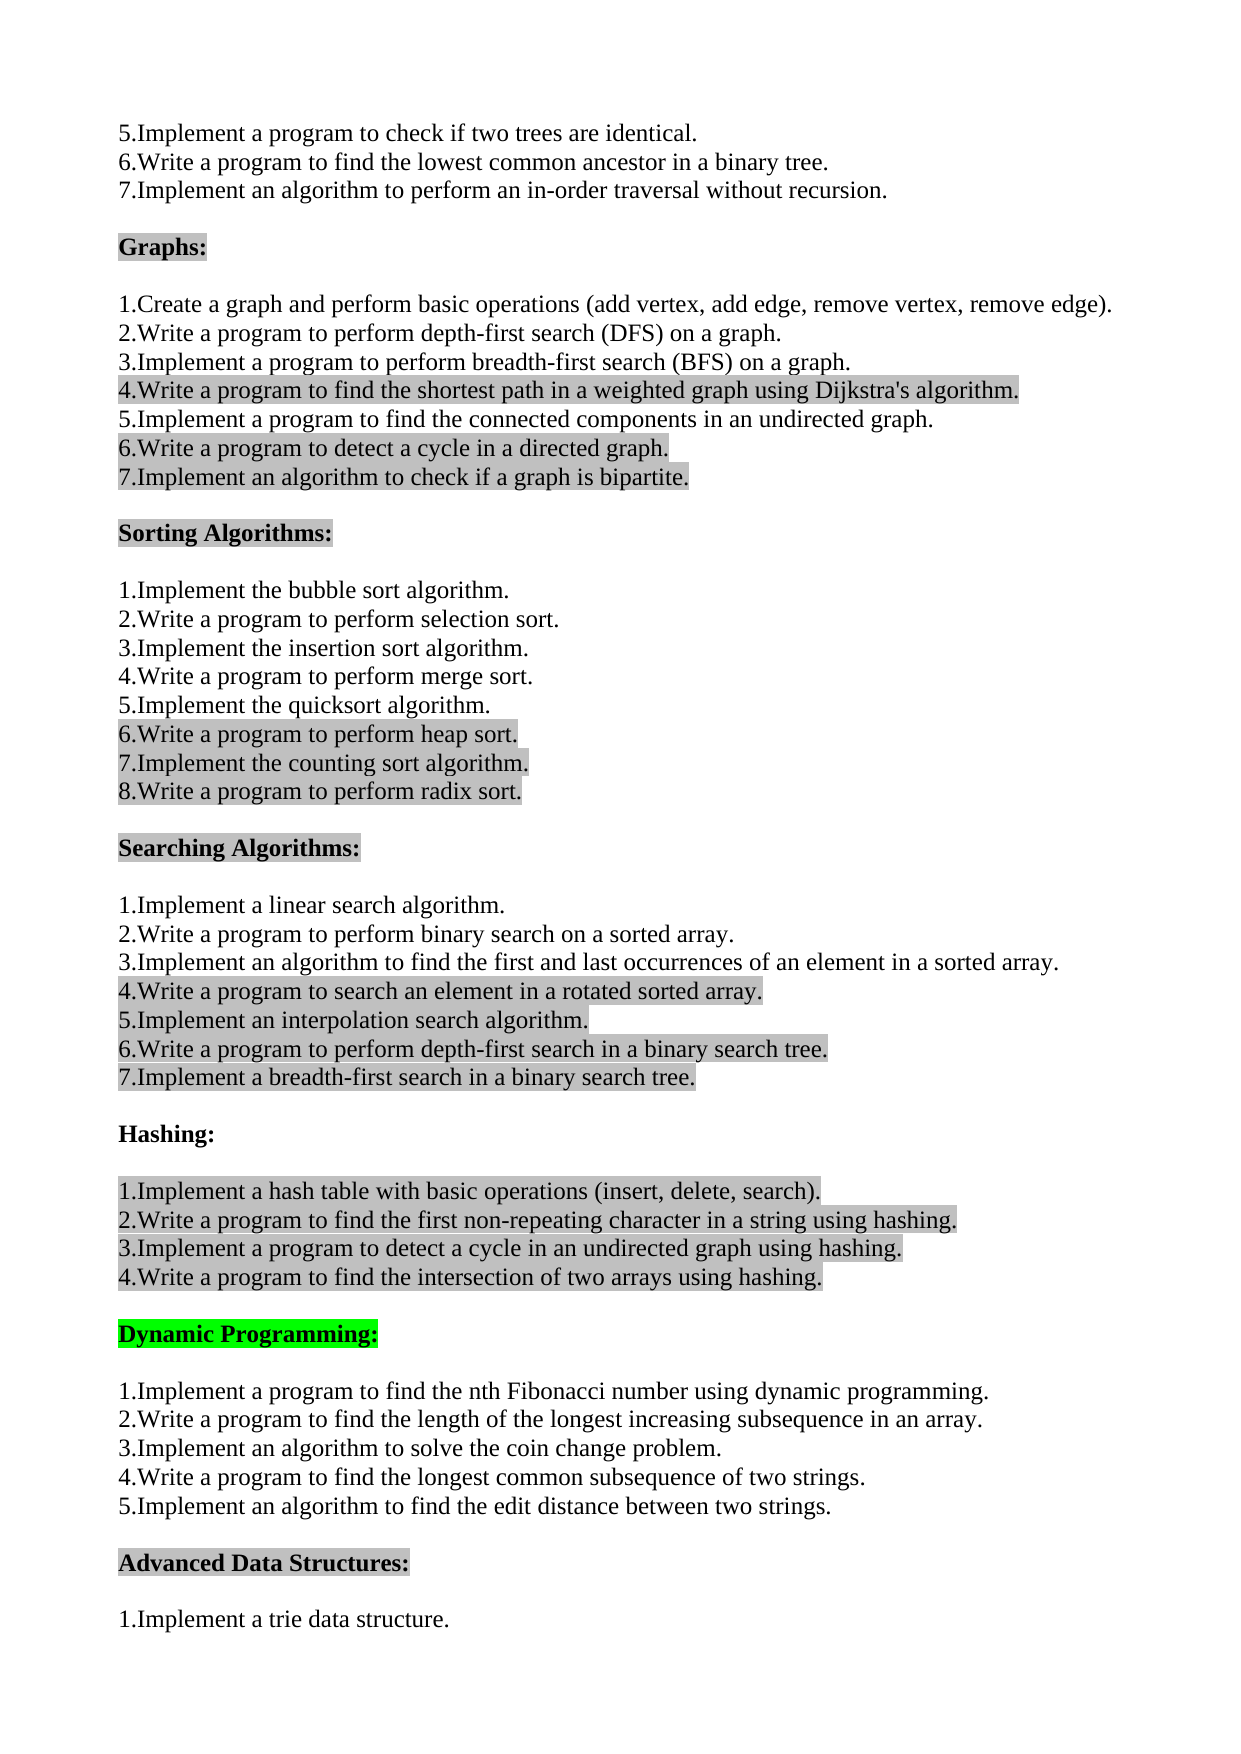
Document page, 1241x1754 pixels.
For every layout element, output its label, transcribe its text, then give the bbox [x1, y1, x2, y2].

text 5.Implement a program to find the connected components in an undirected graph. [118, 404, 1122, 433]
text 5.Implement the quicksort algorithm. [118, 690, 1122, 719]
text 4.Write a program to find the intersection of two arrays using hashing. [118, 1262, 1122, 1291]
text 7.Implement a breadth-first search in a binary search tree. [118, 1062, 1122, 1091]
text 5.Implement an interpolation search algorithm. [118, 1005, 1122, 1034]
text 8.Write a program to perform radix sort. [118, 776, 1122, 805]
text 6.Write a program to find the lowest common ancestor in a binary tree. [118, 147, 1122, 176]
text 2.Write a program to perform selection sort. [118, 604, 1122, 633]
text 6.Write a program to perform heap sort. [118, 719, 1122, 748]
text 3.Implement an algorithm to find the first and last occurrences of an element in a sorted array. [118, 947, 1122, 976]
text Searching Algorithms: [118, 833, 1122, 862]
text 3.Implement an algorithm to solve the coin change problem. [118, 1433, 1122, 1462]
text 3.Implement the insertion sort algorithm. [118, 633, 1122, 661]
text Graphs: [118, 232, 1122, 261]
text 5.Implement an algorithm to find the edit distance between two strings. [118, 1491, 1122, 1519]
text Sorting Algorithms: [118, 518, 1122, 547]
text 7.Implement the counting sort algorithm. [118, 748, 1122, 776]
text 4.Write a program to search an element in a rotated sorted array. [118, 976, 1122, 1005]
text 5.Implement a program to check if two trees are identical. [118, 118, 1122, 147]
text 3.Implement a program to detect a cycle in an undirected graph using hashing. [118, 1233, 1122, 1262]
text 1.Implement the bubble sort algorithm. [118, 575, 1122, 604]
text 2.Write a program to perform depth-first search (DFS) on a graph. [118, 318, 1122, 347]
text 2.Write a program to find the first non-repeating character in a string using hashing. [118, 1205, 1122, 1233]
text 7.Implement an algorithm to check if a graph is bipartite. [118, 462, 1122, 490]
text 1.Implement a program to find the nth Fibonacci number using dynamic programming. [118, 1376, 1122, 1404]
text 2.Write a program to perform binary search on a sorted array. [118, 919, 1122, 947]
text 6.Write a program to detect a cycle in a directed graph. [118, 433, 1122, 462]
text 3.Implement a program to perform breadth-first search (BFS) on a graph. [118, 347, 1122, 375]
text 1.Create a graph and perform basic operations (add vertex, add edge, remove vertex, remove edge). [118, 289, 1122, 318]
text Dynamic Programming: [118, 1319, 1122, 1348]
text 1.Implement a hash table with basic operations (insert, delete, search). [118, 1176, 1122, 1205]
text 1.Implement a trie data structure. [118, 1604, 1122, 1633]
text 4.Write a program to find the longest common subsequence of two strings. [118, 1462, 1122, 1491]
text 1.Implement a linear search algorithm. [118, 890, 1122, 919]
text 4.Write a program to perform merge sort. [118, 661, 1122, 690]
text 4.Write a program to find the shortest path in a weighted graph using Dijkstra's algorithm. [118, 375, 1122, 404]
text Hashing: [118, 1119, 1122, 1148]
text Advanced Data Structures: [118, 1548, 1122, 1576]
text 2.Write a program to find the length of the longest increasing subsequence in an array. [118, 1404, 1122, 1433]
text 6.Write a program to perform depth-first search in a binary search tree. [118, 1034, 1122, 1062]
text 7.Implement an algorithm to perform an in-order traversal without recursion. [118, 176, 1122, 204]
